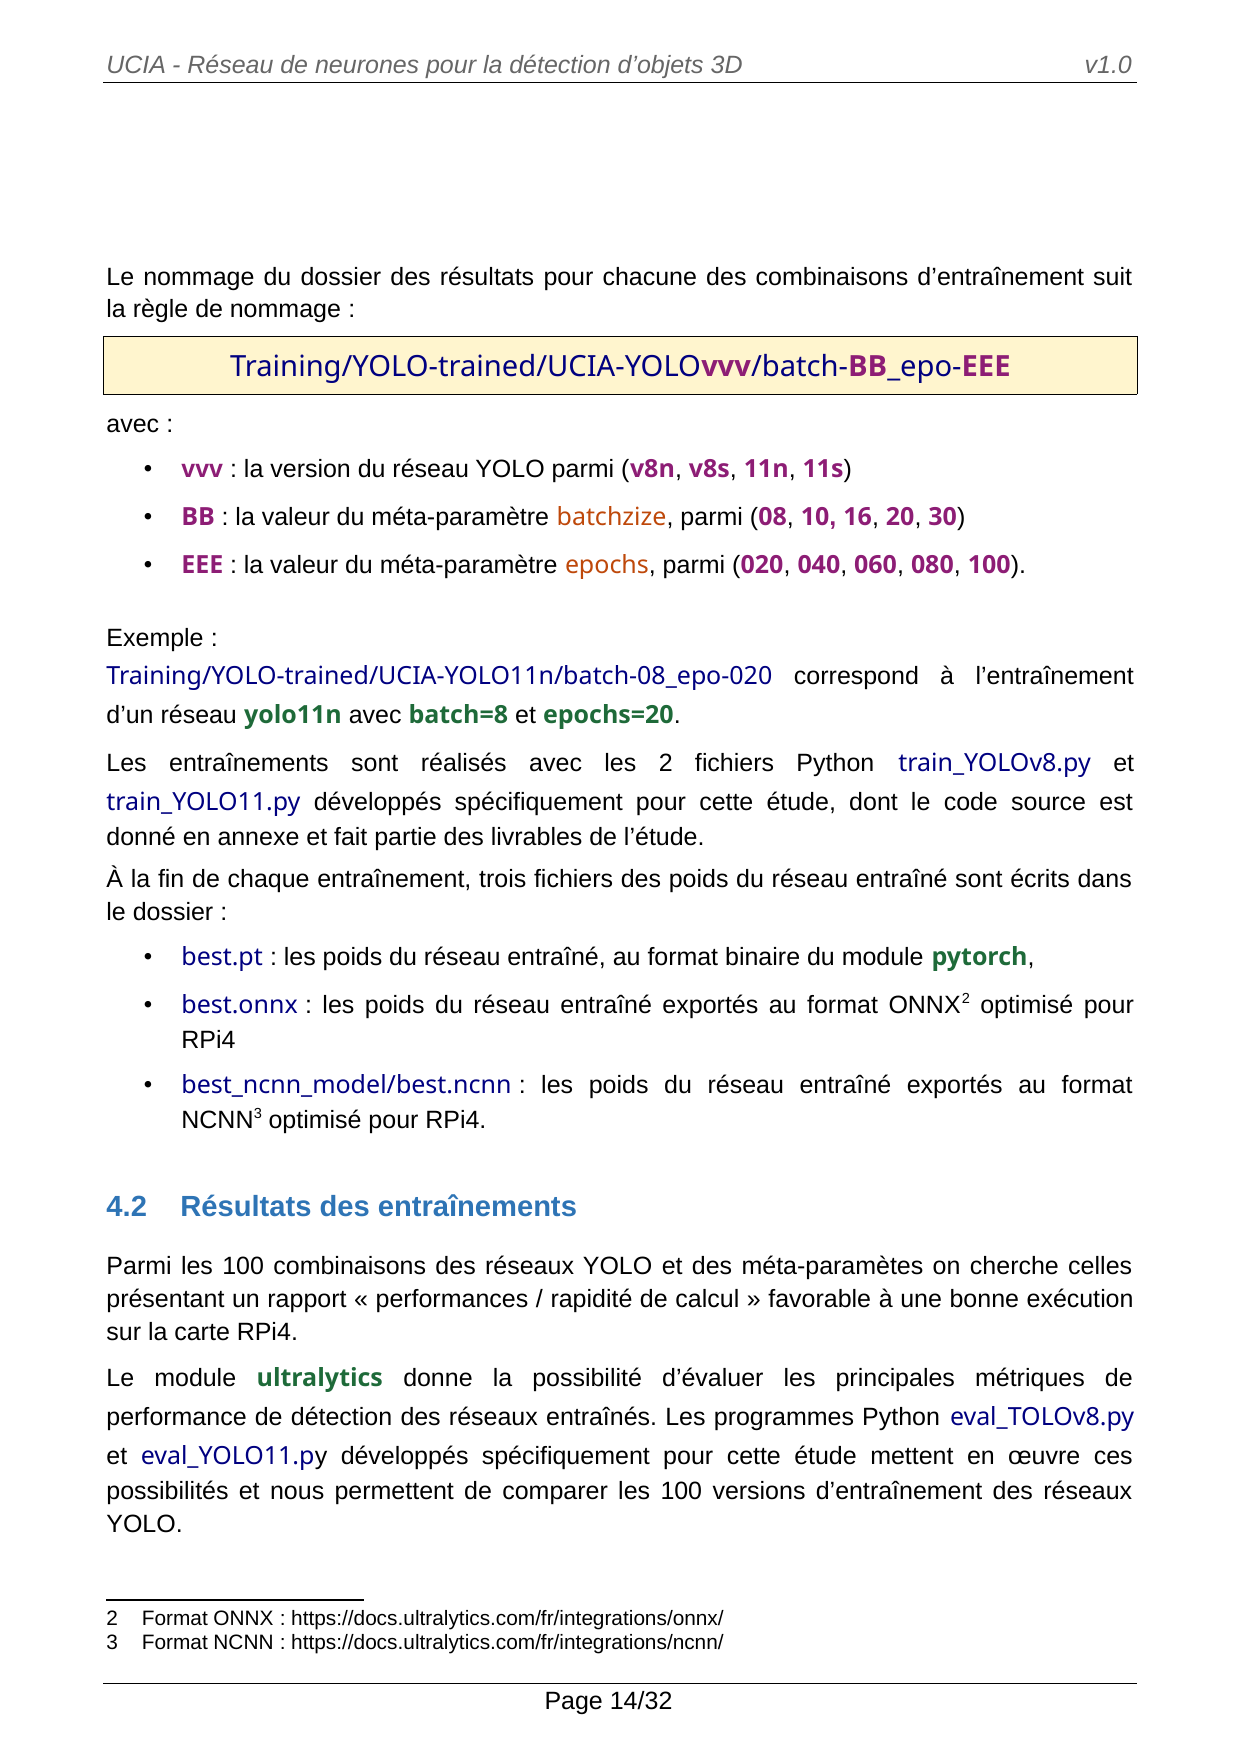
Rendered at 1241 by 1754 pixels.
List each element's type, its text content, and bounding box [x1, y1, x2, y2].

text Le module ultralytics donne la possibilité d’évaluer les principales métriques de performance de détection des réseaux entraînés. Les programmes Python eval_TOLOv8.py et eval_YOLO11.py développés spécifiquement pour cette étude mettent en œuvre ces possibilités et nous permettent de comparer les 100 versions d’entraînement des réseaux YOLO. [106, 1359, 1134, 1538]
text Les entraînements sont réalisés avec les 2 fichiers Python train_YOLOv8.py et train_YOLO11.py développés spécifiquement pour cette étude, dont le code source est donné en annexe et fait partie des livrables de l’étude. [106, 744, 1134, 851]
list vvv : la version du réseau YOLO parmi (v8n, v8s, 11n, 11s) [144, 451, 1134, 485]
text Exemple : Training/YOLO-trained/UCIA-YOLO11n/batch-08_epo-020 correspond à l’entraînement d’un réseau yolo11n avec batch=8 et epochs=20. [106, 623, 1134, 731]
text Le nommage du dossier des résultats pour chacune des combinaisons d’entraînement suit la règle de nommage : [106, 261, 1134, 323]
list EEE : la valeur du méta-paramètre epochs, parmi (020, 040, 060, 080, 100). [144, 547, 1134, 581]
text avec : [106, 409, 1134, 437]
text À la fin de chaque entraînement, trois fichiers des poids du réseau entraîné sont écrits dans le dossier : [106, 864, 1134, 926]
list best.onnx : les poids du réseau entraîné exportés au format ONNX optimisé pour RPi4 [144, 987, 1134, 1054]
list best.pt : les poids du réseau entraîné, au format binaire du module pytorch, [144, 939, 1134, 973]
subtitle Résultats des entraînements [106, 1189, 1134, 1223]
list Format ONNX : https://docs.ultralytics.com/fr/integrations/onnx/ [106, 1606, 1134, 1630]
text Training/YOLO-trained/UCIA-YOLOvvv/batch-BB_epo-EEE [104, 337, 1137, 394]
list best_ncnn_model/best.ncnn : les poids du réseau entraîné exportés au format NCNN optimisé pour RPi4. [144, 1067, 1134, 1134]
text Parmi les 100 combinaisons des réseaux YOLO et des méta-paramètes on cherche celles présentant un rapport « performances / rapidité de calcul » favorable à une bonne exécution sur la carte RPi4. [106, 1251, 1134, 1346]
list BB : la valeur du méta-paramètre batchzize, parmi (08, 10, 16, 20, 30) [144, 499, 1134, 533]
list Format NCNN : https://docs.ultralytics.com/fr/integrations/ncnn/ [106, 1630, 1134, 1654]
